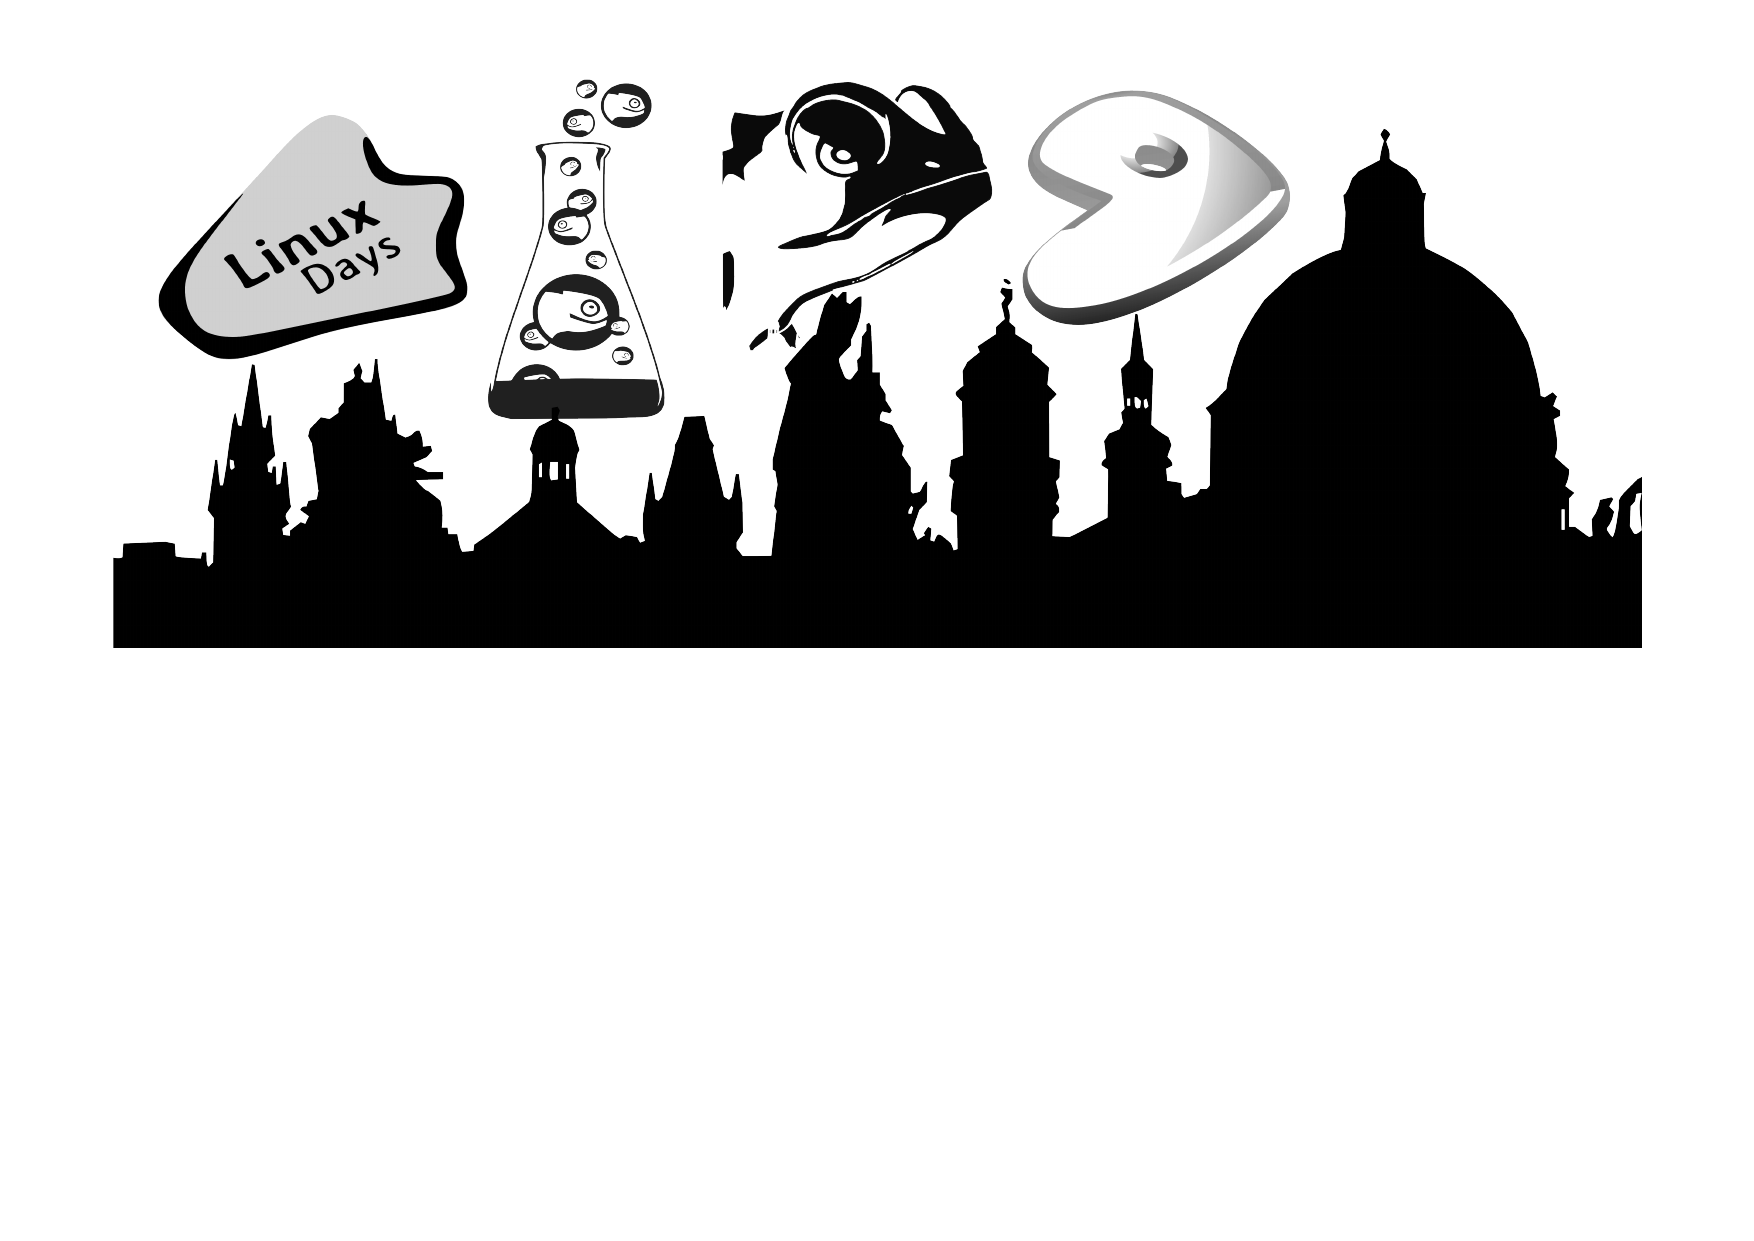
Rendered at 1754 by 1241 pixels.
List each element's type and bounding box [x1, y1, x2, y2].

picture [113, 64, 1642, 648]
